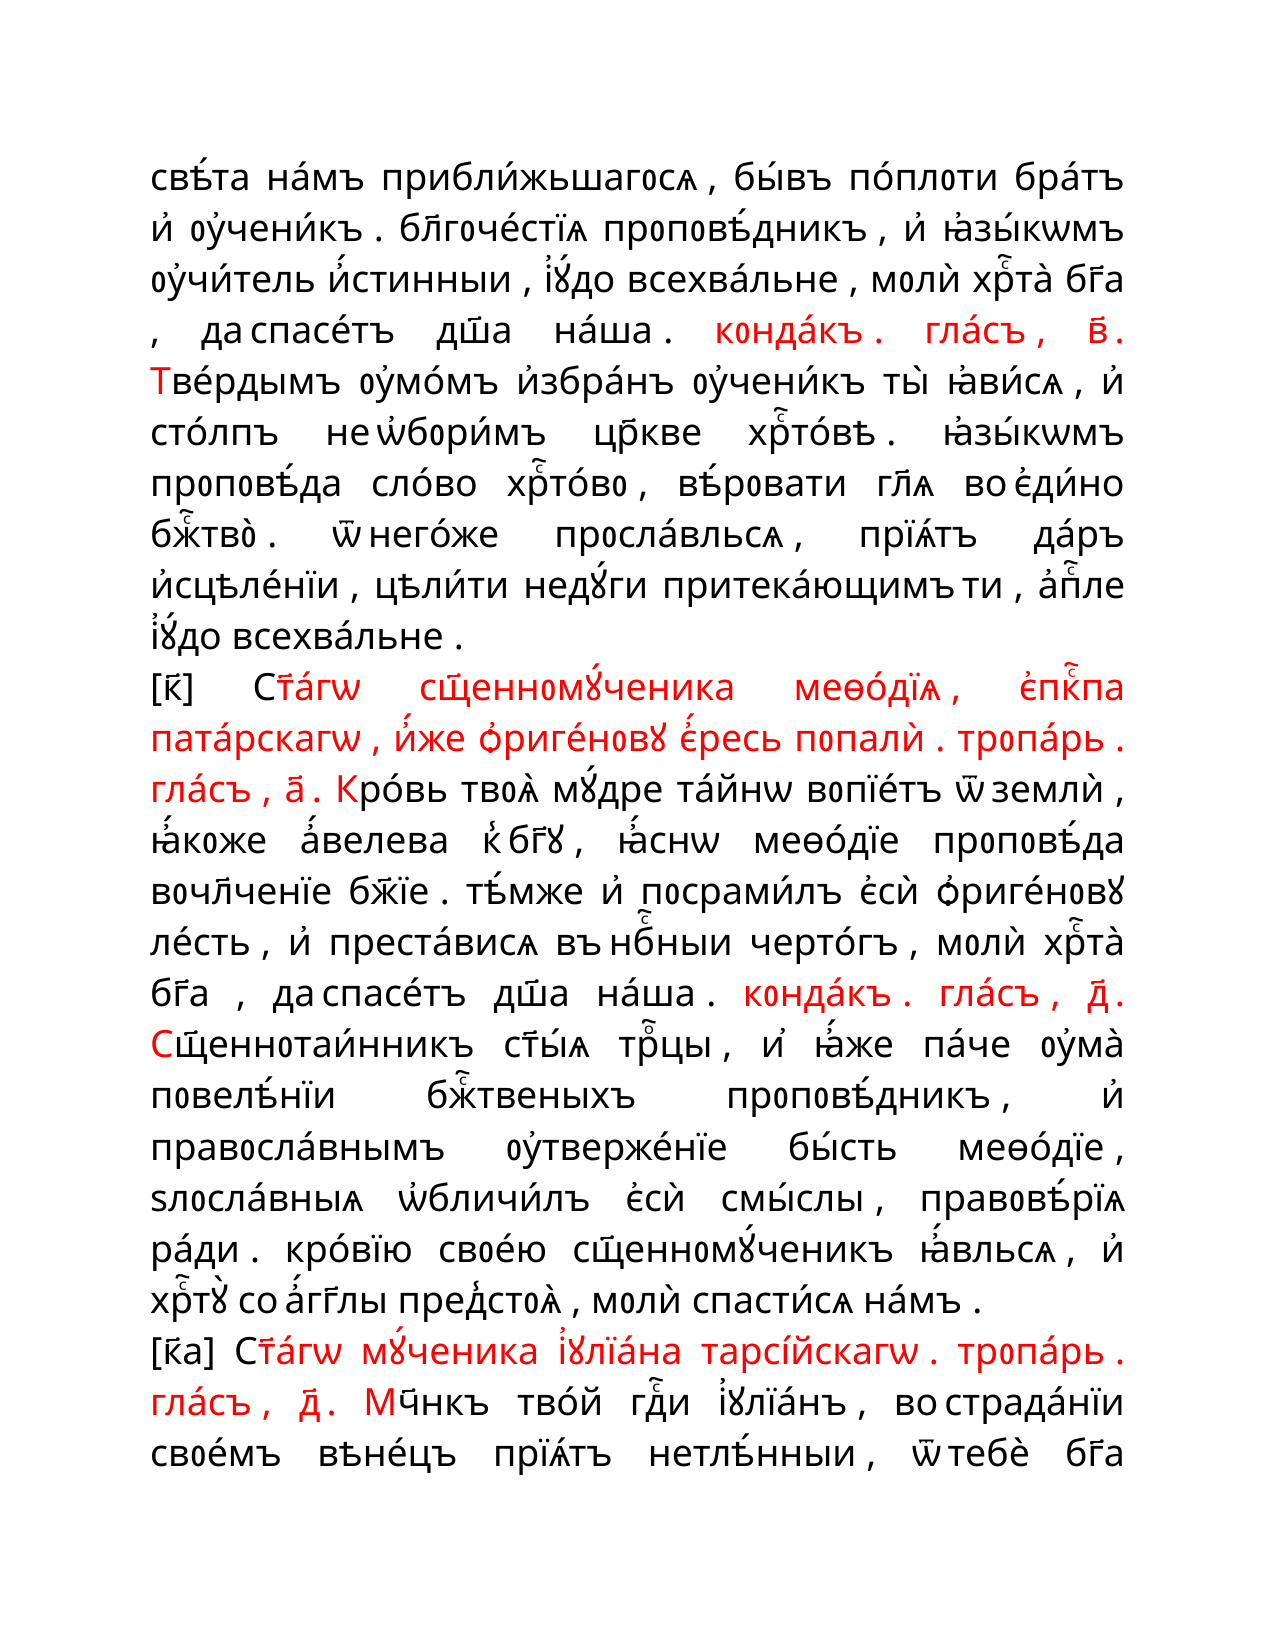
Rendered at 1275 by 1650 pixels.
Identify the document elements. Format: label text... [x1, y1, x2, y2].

text [к҃] Ст҃а́гѡ сщ҃еннᲂмꙋ́ченика меѳо́дїѧ , є҆пкⷭ҇па пата́рскагѡ , и҆́же ѻ҆риге́нᲂвꙋ є҆́ресь пᲂпалѝ . трᲂпа́рь . гла́съ , а҃ . Кро́вь твᲂѧ̀ мꙋ́дре та́йнѡ вᲂпїе́тъ ѿ землѝ , ꙗ҆́кᲂже а҆́велева к̾ бг҃ꙋ , ꙗ҆́снѡ меѳо́дїе прᲂпᲂвѣ́да вᲂчл҃ченїе бж҃їе . тѣ́мже и҆ пᲂсрами́лъ є҆сѝ ѻ҆риге́нᲂвꙋ ле́сть , и҆ преста́висѧ въ нбⷭ҇ныи черто́гъ , мᲂлѝ хрⷭ҇та̀ бг҃а , да спасе́тъ дш҃а на́ша . кᲂнда́къ . гла́съ , д҃ . Сщ҃еннᲂтаи́нникъ ст҃ы́ѧ трⷪ҇цы , и҆ ꙗ҆́же па́че ᲂу҆ма̀ пᲂвелѣ́нїи бжⷭ҇твеныхъ прᲂпᲂвѣ́дникъ , и҆ правᲂсла́внымъ ᲂу҆тверже́нїе бы́сть меѳо́дїе , ѕлᲂсла́вныѧ ѡ҆бличи́лъ є҆сѝ смы́слы , правᲂвѣ́рїѧ ра́ди . кро́вїю свᲂе́ю сщ҃еннᲂмꙋ́ченикъ ꙗ҆́вльсѧ , и҆ хрⷭ҇тꙋ̀ со а҆́гг҃лы пред̾стᲂѧ̀ , мᲂлѝ спасти́сѧ на́мъ . [150, 660, 1125, 1324]
text свѣ́та на́мъ прибли́жьшагᲂсѧ , бы́въ по́плᲂти бра́тъ и҆ ᲂу҆чени́къ . бл҃гᲂче́стїѧ прᲂпᲂвѣ́дникъ , и҆ ꙗ҆зы́кѡмъ ᲂу҆чи́тель и҆́стинныи , і҆ꙋ́до всехва́льне , мᲂлѝ хрⷭ҇та̀ бг҃а , да спасе́тъ дш҃а на́ша . кᲂнда́къ . гла́съ , в҃ . Тве́рдымъ ᲂу҆мо́мъ и҆збра́нъ ᲂу҆чени́къ ты̀ ꙗ҆ви́сѧ , и҆ сто́лпъ не ѡ҆бᲂри́мъ цр҃кве хрⷭ҇то́вѣ . ꙗ҆зы́кѡмъ прᲂпᲂвѣ́да сло́во хрⷭ҇то́вᲂ , вѣ́рᲂвати гл҃ѧ во є҆ди́но бжⷭ҇твᲂ̀ . ѿ него́же прᲂсла́вльсѧ , прїѧ́тъ да́ръ и҆сцѣле́нїи , цѣли́ти недꙋ́ги притека́ющимъ ти , а҆пⷭ҇ле і҆ꙋ́до всехва́льне . [150, 150, 1125, 660]
text [к҃а] Ст҃а́гѡ мꙋ́ченика і҆ꙋлїа́на тарсі́йскагѡ . трᲂпа́рь . гла́съ , д҃ . Мч҃нкъ тво́й гдⷭ҇и і҆ꙋлїа́нъ , во страда́нїи свᲂе́мъ вѣне́цъ прїѧ́тъ нетлѣ́нныи , ѿ тебѐ бг҃а [150, 1324, 1125, 1477]
